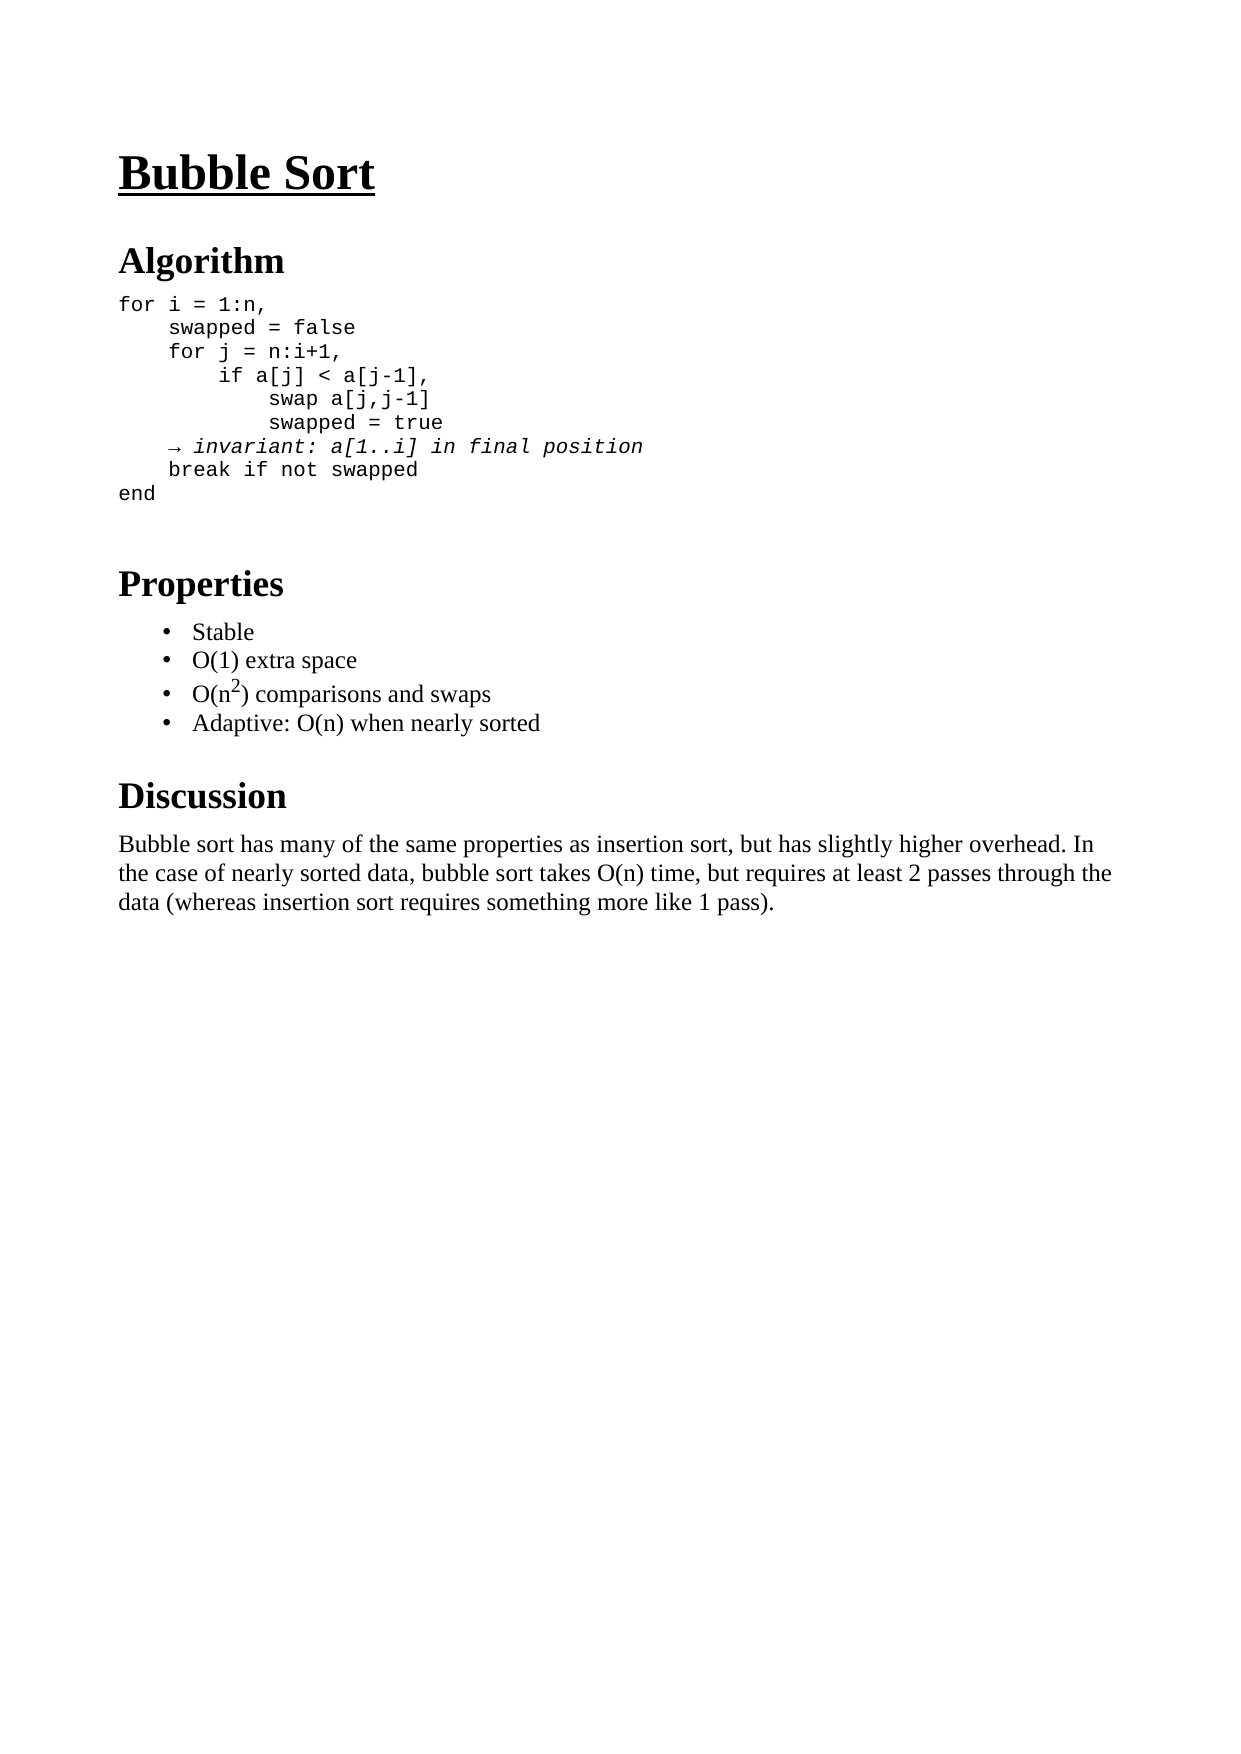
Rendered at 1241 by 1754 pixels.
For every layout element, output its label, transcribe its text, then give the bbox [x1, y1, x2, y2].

text swapped = true [118, 412, 1122, 436]
text swapped = false [118, 317, 1122, 341]
text → invariant: a[1..i] in final position [118, 436, 1122, 459]
list Stable [162, 617, 1122, 645]
subtitle Algorithm [118, 238, 1122, 281]
subtitle Discussion [118, 774, 1122, 817]
text for i = 1:n, [118, 294, 1122, 317]
text Bubble sort has many of the same properties as insertion sort, but has slightly higher overhead. In the case of nearly sorted data, bubble sort takes O(n) time, but requires at least 2 passes through the data (whereas insertion sort requires something more like 1 pass). [118, 829, 1122, 916]
text end [118, 483, 1122, 507]
subtitle Properties [118, 561, 1122, 604]
text if a[j] < a[j-1], [118, 365, 1122, 388]
subtitle Bubble Sort [118, 143, 1122, 201]
list O(n2) comparisons and swaps [162, 674, 1122, 708]
list Adaptive: O(n) when nearly sorted [162, 708, 1122, 736]
text for j = n:i+1, [118, 341, 1122, 365]
text break if not swapped [118, 459, 1122, 483]
list O(1) extra space [162, 645, 1122, 674]
text swap a[j,j-1] [118, 388, 1122, 412]
